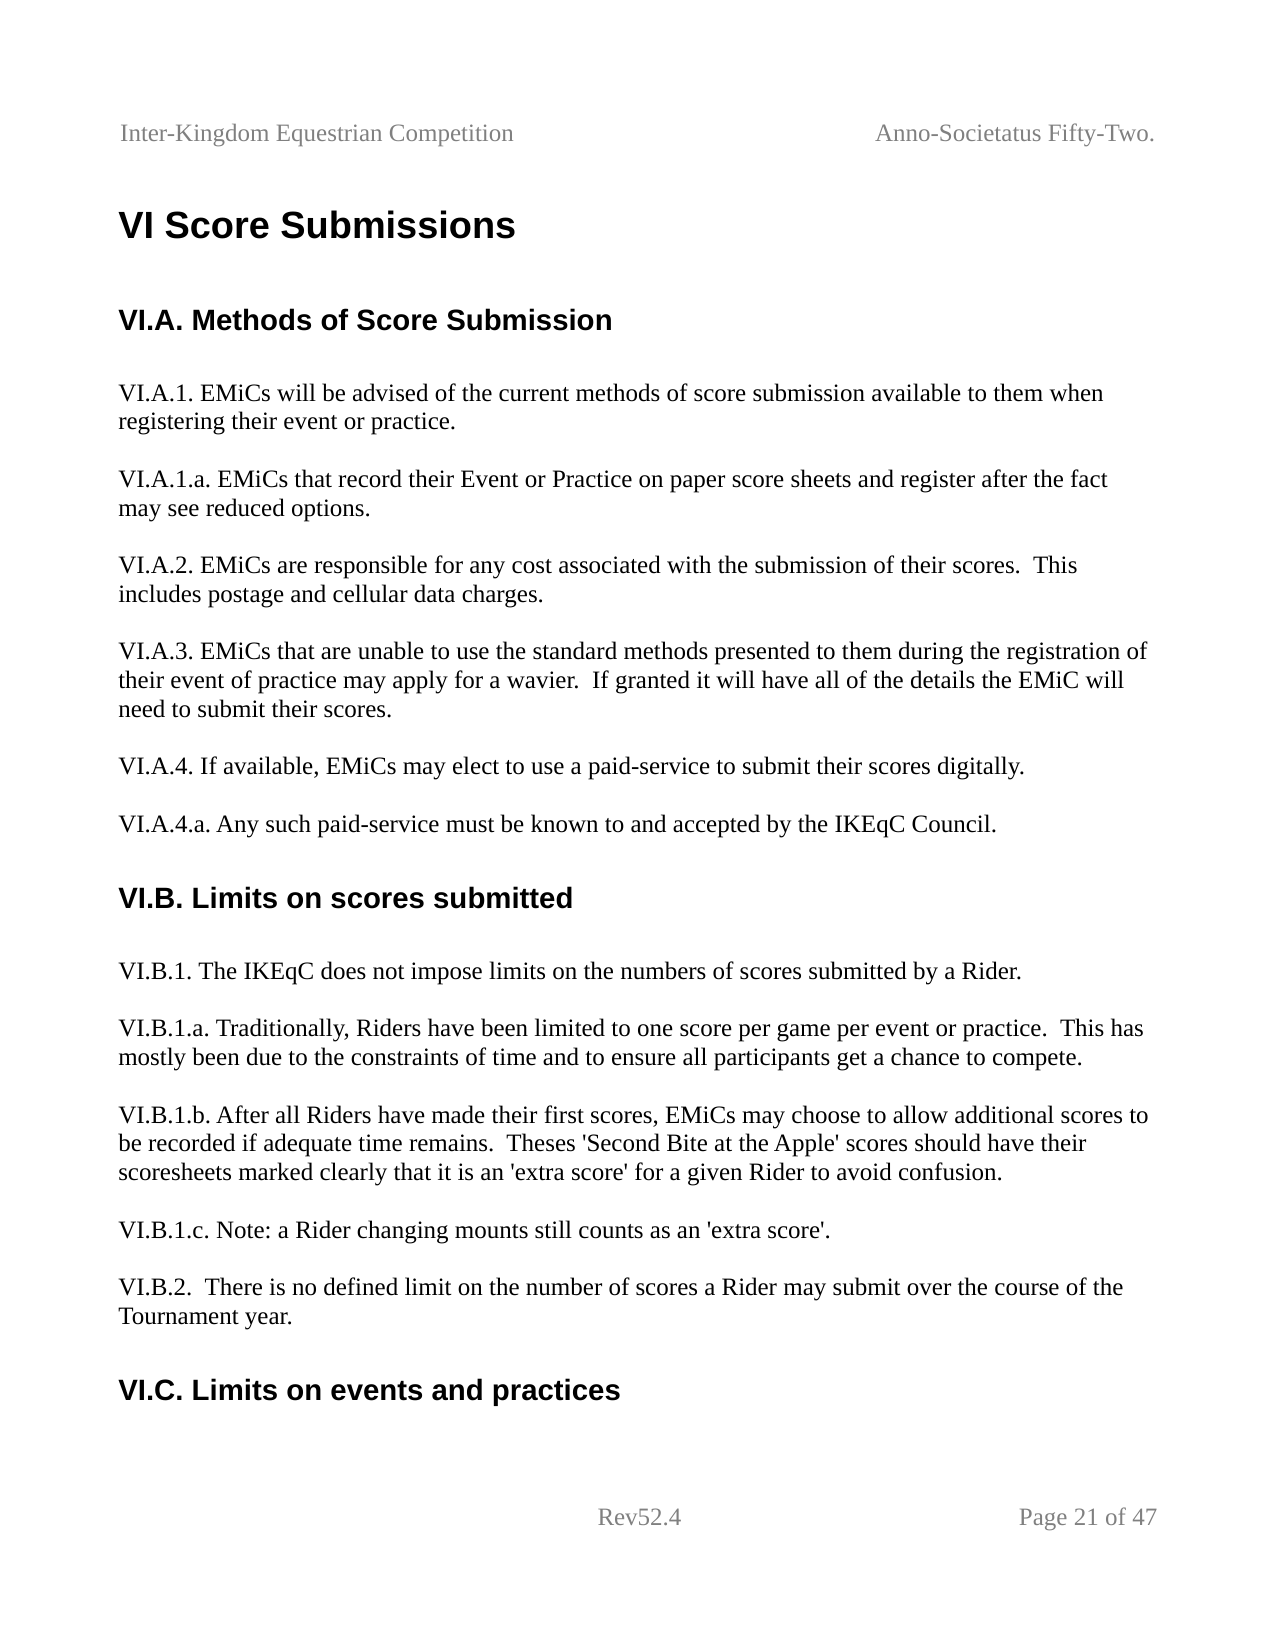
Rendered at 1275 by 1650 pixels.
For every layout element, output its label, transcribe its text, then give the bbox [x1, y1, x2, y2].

text VI.B.1.c. Note: a Rider changing mounts still counts as an 'extra score'. [118, 1215, 1157, 1243]
subtitle VI.B. Limits on scores submitted [118, 881, 1157, 915]
text VI.A.1.a. EMiCs that record their Event or Practice on paper score sheets and register after the fact may see reduced options. [118, 464, 1157, 521]
text VI.A.1. EMiCs will be advised of the current methods of score submission available to them when registering their event or practice. [118, 378, 1157, 435]
text VI.A.4. If available, EMiCs may elect to use a paid-service to submit their scores digitally. [118, 751, 1157, 780]
text VI.B.1.b. After all Riders have made their first scores, EMiCs may choose to allow additional scores to be recorded if adequate time remains. Theses 'Second Bite at the Apple' scores should have their scoresheets marked clearly that it is an 'extra score' for a given Rider to avoid confusion. [118, 1100, 1157, 1186]
text VI.B.2. There is no defined limit on the number of scores a Rider may submit over the course of the Tournament year. [118, 1272, 1157, 1330]
subtitle VI Score Submissions [118, 203, 1157, 247]
subtitle VI.C. Limits on events and practices [118, 1373, 1157, 1407]
text VI.A.2. EMiCs are responsible for any cost associated with the submission of their scores. This includes postage and cellular data charges. [118, 550, 1157, 608]
text VI.B.1. The IKEqC does not impose limits on the numbers of scores submitted by a Rider. [118, 956, 1157, 985]
subtitle VI.A. Methods of Score Submission [118, 303, 1157, 336]
text VI.B.1.a. Traditionally, Riders have been limited to one score per game per event or practice. This has mostly been due to the constraints of time and to ensure all participants get a chance to compete. [118, 1013, 1157, 1071]
text VI.A.3. EMiCs that are unable to use the standard methods presented to them during the registration of their event of practice may apply for a wavier. If granted it will have all of the details the EMiC will need to submit their scores. [118, 636, 1157, 723]
text VI.A.4.a. Any such paid-service must be known to and accepted by the IKEqC Council. [118, 809, 1157, 838]
